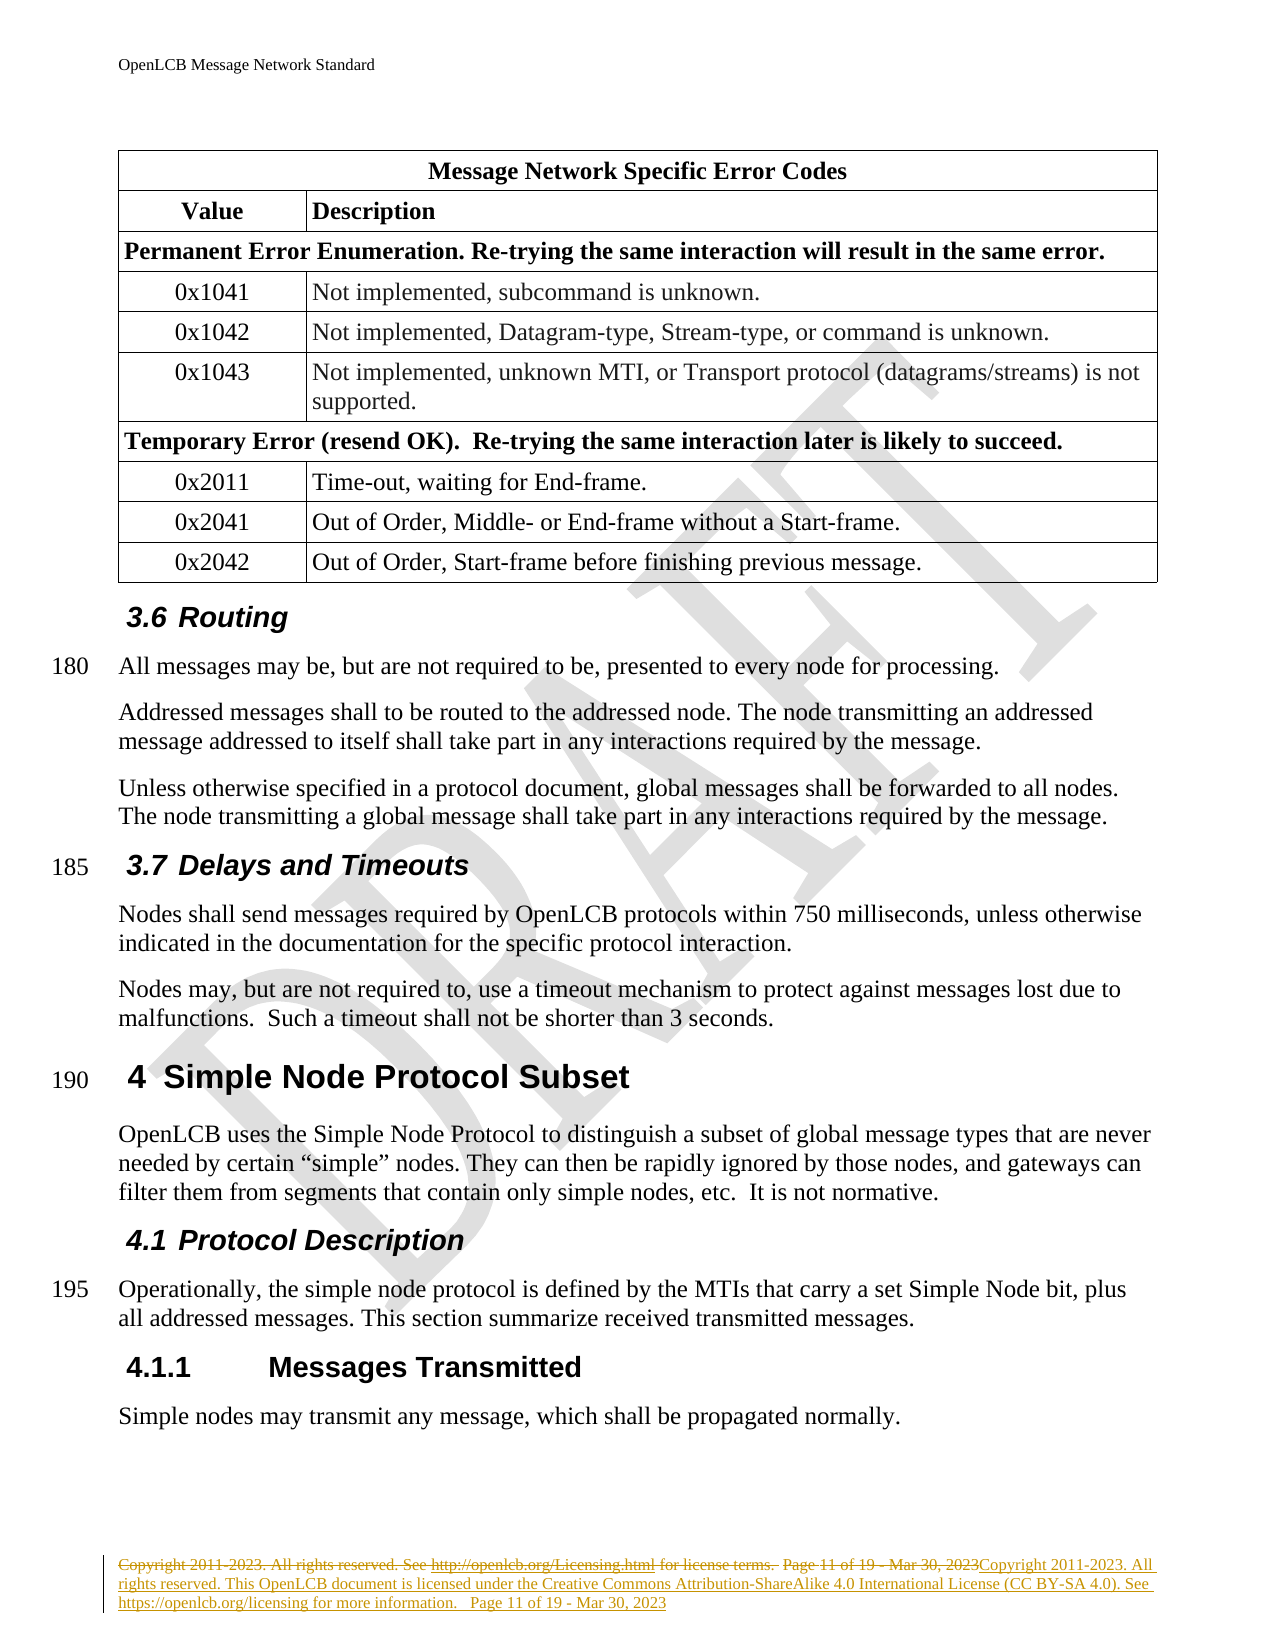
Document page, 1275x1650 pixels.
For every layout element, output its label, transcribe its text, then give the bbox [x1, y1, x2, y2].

table_cell Out of Order, Middle- or End-frame without a Start-frame. [764, 502, 934, 542]
text OpenLCB uses the Simple Node Protocol to distinguish a subset of global message types that are never needed by certain “simple” nodes. They can then be rapidly ignored by those nodes, and gateways can filter them from segments that contain only simple nodes, etc. It is not normative. [279, 1119, 468, 1205]
text Nodes shall send messages required by OpenLCB protocols within 750 milliseconds, unless otherwise indicated in the documentation for the specific protocol interaction. [680, 899, 1157, 957]
text Nodes may, but are not required to, use a timeout mechanism to protect against messages lost due to malfunctions. Such a timeout shall not be shorter than 3 seconds. [118, 974, 253, 1032]
text All messages may be, but are not required to be, presented to every node for processing. [810, 651, 1032, 680]
table_cell Not implemented, subcommand is unknown. [307, 272, 1157, 311]
text Unless otherwise specified in a protocol document, global messages shall be forwarded to all nodes. The node transmitting a global message shall take part in any interactions required by the message. [714, 773, 877, 830]
subtitle Simple Node Protocol Subset [546, 1057, 1157, 1095]
subtitle Simple Node Protocol Subset [118, 1057, 210, 1095]
text All messages may be, but are not required to be, presented to every node for processing. [118, 651, 754, 680]
text Nodes may, but are not required to, use a timeout mechanism to protect against messages lost due to malfunctions. Such a timeout shall not be shorter than 3 seconds. [592, 974, 1157, 1032]
subtitle Routing [118, 600, 707, 633]
table_cell Description [307, 191, 1157, 231]
text OpenLCB uses the Simple Node Protocol to distinguish a subset of global message types that are never needed by certain “simple” nodes. They can then be rapidly ignored by those nodes, and gateways can filter them from segments that contain only simple nodes, etc. It is not normative. [479, 1119, 1157, 1205]
table_header Message Network Specific Error Codes [119, 151, 1157, 190]
table_cell Permanent Error Enumeration. Re-trying the same interaction will result in the same error. [119, 232, 1157, 271]
text OpenLCB uses the Simple Node Protocol to distinguish a subset of global message types that are never needed by certain “simple” nodes. They can then be rapidly ignored by those nodes, and gateways can filter them from segments that contain only simple nodes, etc. It is not normative. [118, 1119, 313, 1205]
table_cell Temporary Error (resend OK). Re-trying the same interaction later is likely to succeed. [119, 422, 792, 461]
table_cell Time-out, waiting for End-frame. [307, 462, 784, 501]
table_cell 0x2011 [119, 462, 306, 501]
table_cell 0x2042 [119, 543, 306, 582]
text Simple nodes may transmit any message, which shall be propagated normally. [118, 1401, 1157, 1429]
text Nodes shall send messages required by OpenLCB protocols within 750 milliseconds, unless otherwise indicated in the documentation for the specific protocol interaction. [530, 899, 696, 957]
subtitle Protocol Description [383, 1223, 454, 1257]
subtitle [720, 600, 829, 633]
subtitle Messages Transmitted [118, 1349, 1157, 1383]
text Operationally, the simple node protocol is defined by the MTIs that carry a set Simple Node bit, plus all addressed messages. This section summarize received transmitted messages. [118, 1274, 1157, 1332]
table_cell Out of Order, Start-frame before finishing previous message. [981, 543, 1157, 582]
table_cell Out of Order, Start-frame before finishing previous message. [690, 543, 974, 582]
subtitle Delays and Timeouts [370, 848, 479, 881]
subtitle Delays and Timeouts [493, 848, 647, 881]
table_cell Out of Order, Middle- or End-frame without a Start-frame. [940, 502, 1157, 542]
text Nodes may, but are not required to, use a timeout mechanism to protect against messages lost due to malfunctions. Such a timeout shall not be shorter than 3 seconds. [218, 1002, 354, 1032]
table_cell Out of Order, Middle- or End-frame without a Start-frame. [708, 509, 786, 542]
subtitle Delays and Timeouts [831, 848, 1157, 881]
text Unless otherwise specified in a protocol document, global messages shall be forwarded to all nodes. The node transmitting a global message shall take part in any interactions required by the message. [118, 773, 614, 830]
text Addressed messages shall to be routed to the addressed node. The node transmitting an addressed message addressed to itself shall take part in any interactions required by the message. [594, 697, 829, 755]
table_cell 0x2041 [119, 502, 306, 542]
table_cell 0x1042 [119, 312, 306, 352]
text Nodes may, but are not required to, use a timeout mechanism to protect against messages lost due to malfunctions. Such a timeout shall not be shorter than 3 seconds. [492, 978, 639, 1032]
text All messages may be, but are not required to be, presented to every node for processing. [1032, 651, 1157, 680]
text Unless otherwise specified in a protocol document, global messages shall be forwarded to all nodes. The node transmitting a global message shall take part in any interactions required by the message. [598, 773, 701, 830]
text Addressed messages shall to be routed to the addressed node. The node transmitting an addressed message addressed to itself shall take part in any interactions required by the message. [118, 697, 566, 755]
subtitle [1038, 600, 1157, 633]
text Nodes shall send messages required by OpenLCB protocols within 750 milliseconds, unless otherwise indicated in the documentation for the specific protocol interaction. [388, 899, 509, 957]
table_cell Out of Order, Middle- or End-frame without a Start-frame. [307, 502, 712, 542]
table_cell Not implemented, Datagram-type, Stream-type, or command is unknown. [307, 312, 1157, 352]
table_cell Value [119, 191, 306, 231]
table_cell Not implemented, unknown MTI, or Transport protocol (datagrams/streams) is not supported. [307, 353, 861, 421]
subtitle Simple Node Protocol Subset [217, 1057, 420, 1095]
table_cell Out of Order, Start-frame before finishing previous message. [307, 543, 671, 582]
text Unless otherwise specified in a protocol document, global messages shall be forwarded to all nodes. The node transmitting a global message shall take part in any interactions required by the message. [882, 773, 1157, 830]
table_cell Temporary Error (resend OK). Re-trying the same interaction later is likely to succeed. [791, 428, 853, 461]
text Addressed messages shall to be routed to the addressed node. The node transmitting an addressed message addressed to itself shall take part in any interactions required by the message. [817, 697, 1157, 755]
table_cell Temporary Error (resend OK). Re-trying the same interaction later is likely to succeed. [860, 422, 1157, 461]
subtitle Delays and Timeouts [665, 848, 807, 881]
text Nodes may, but are not required to, use a timeout mechanism to protect against messages lost due to malfunctions. Such a timeout shall not be shorter than 3 seconds. [321, 974, 475, 1032]
subtitle Simple Node Protocol Subset [433, 1057, 538, 1095]
subtitle [828, 600, 1025, 633]
subtitle Protocol Description [118, 1223, 372, 1257]
table_cell Not implemented, unknown MTI, or Transport protocol (datagrams/streams) is not supported. [844, 353, 1157, 421]
subtitle Protocol Description [456, 1223, 1157, 1257]
table_cell 0x1041 [119, 272, 306, 311]
table_cell [900, 462, 1157, 501]
text Nodes shall send messages required by OpenLCB protocols within 750 milliseconds, unless otherwise indicated in the documentation for the specific protocol interaction. [118, 899, 400, 957]
table_cell 0x1043 [119, 353, 306, 421]
table_cell [781, 462, 893, 501]
subtitle Delays and Timeouts [118, 848, 366, 881]
